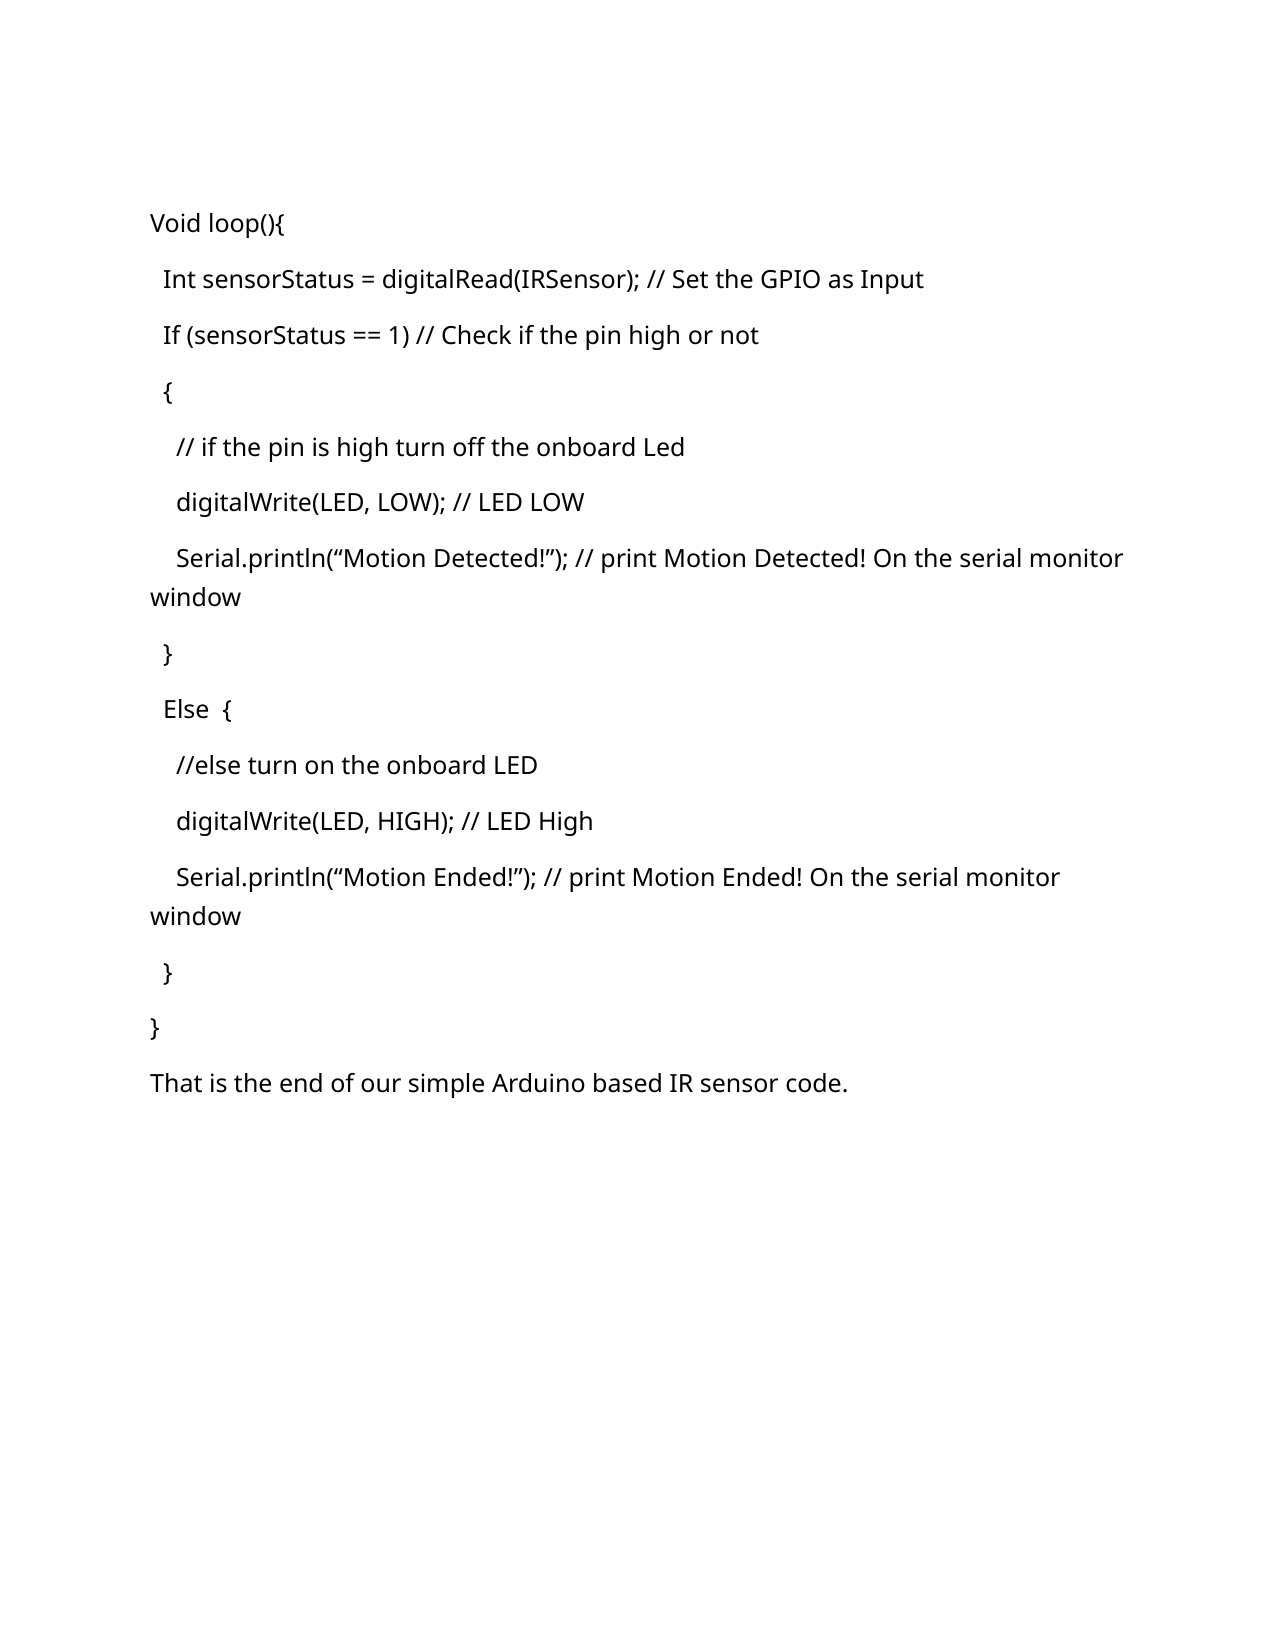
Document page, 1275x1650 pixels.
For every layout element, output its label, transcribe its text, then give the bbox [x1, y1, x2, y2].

text } [150, 636, 1125, 670]
text Int sensorStatus = digitalRead(IRSensor); // Set the GPIO as Input [150, 262, 1125, 296]
text If (sensorStatus == 1) // Check if the pin high or not [150, 317, 1125, 352]
text That is the end of our simple Arduino based IR sensor code. [150, 1066, 1125, 1100]
text } [150, 1010, 1125, 1044]
text // if the pin is high turn off the onboard Led [150, 429, 1125, 463]
text Else { [150, 692, 1125, 726]
text { [150, 373, 1125, 407]
text } [150, 954, 1125, 988]
text Serial.println(“Motion Ended!”); // print Motion Ended! On the serial monitor window [150, 859, 1125, 932]
text Serial.println(“Motion Detected!”); // print Motion Detected! On the serial monitor window [150, 541, 1125, 614]
text digitalWrite(LED, LOW); // LED LOW [150, 485, 1125, 519]
text Void loop(){ [150, 206, 1125, 240]
text //else turn on the onboard LED [150, 747, 1125, 782]
text digitalWrite(LED, HIGH); // LED High [150, 803, 1125, 837]
